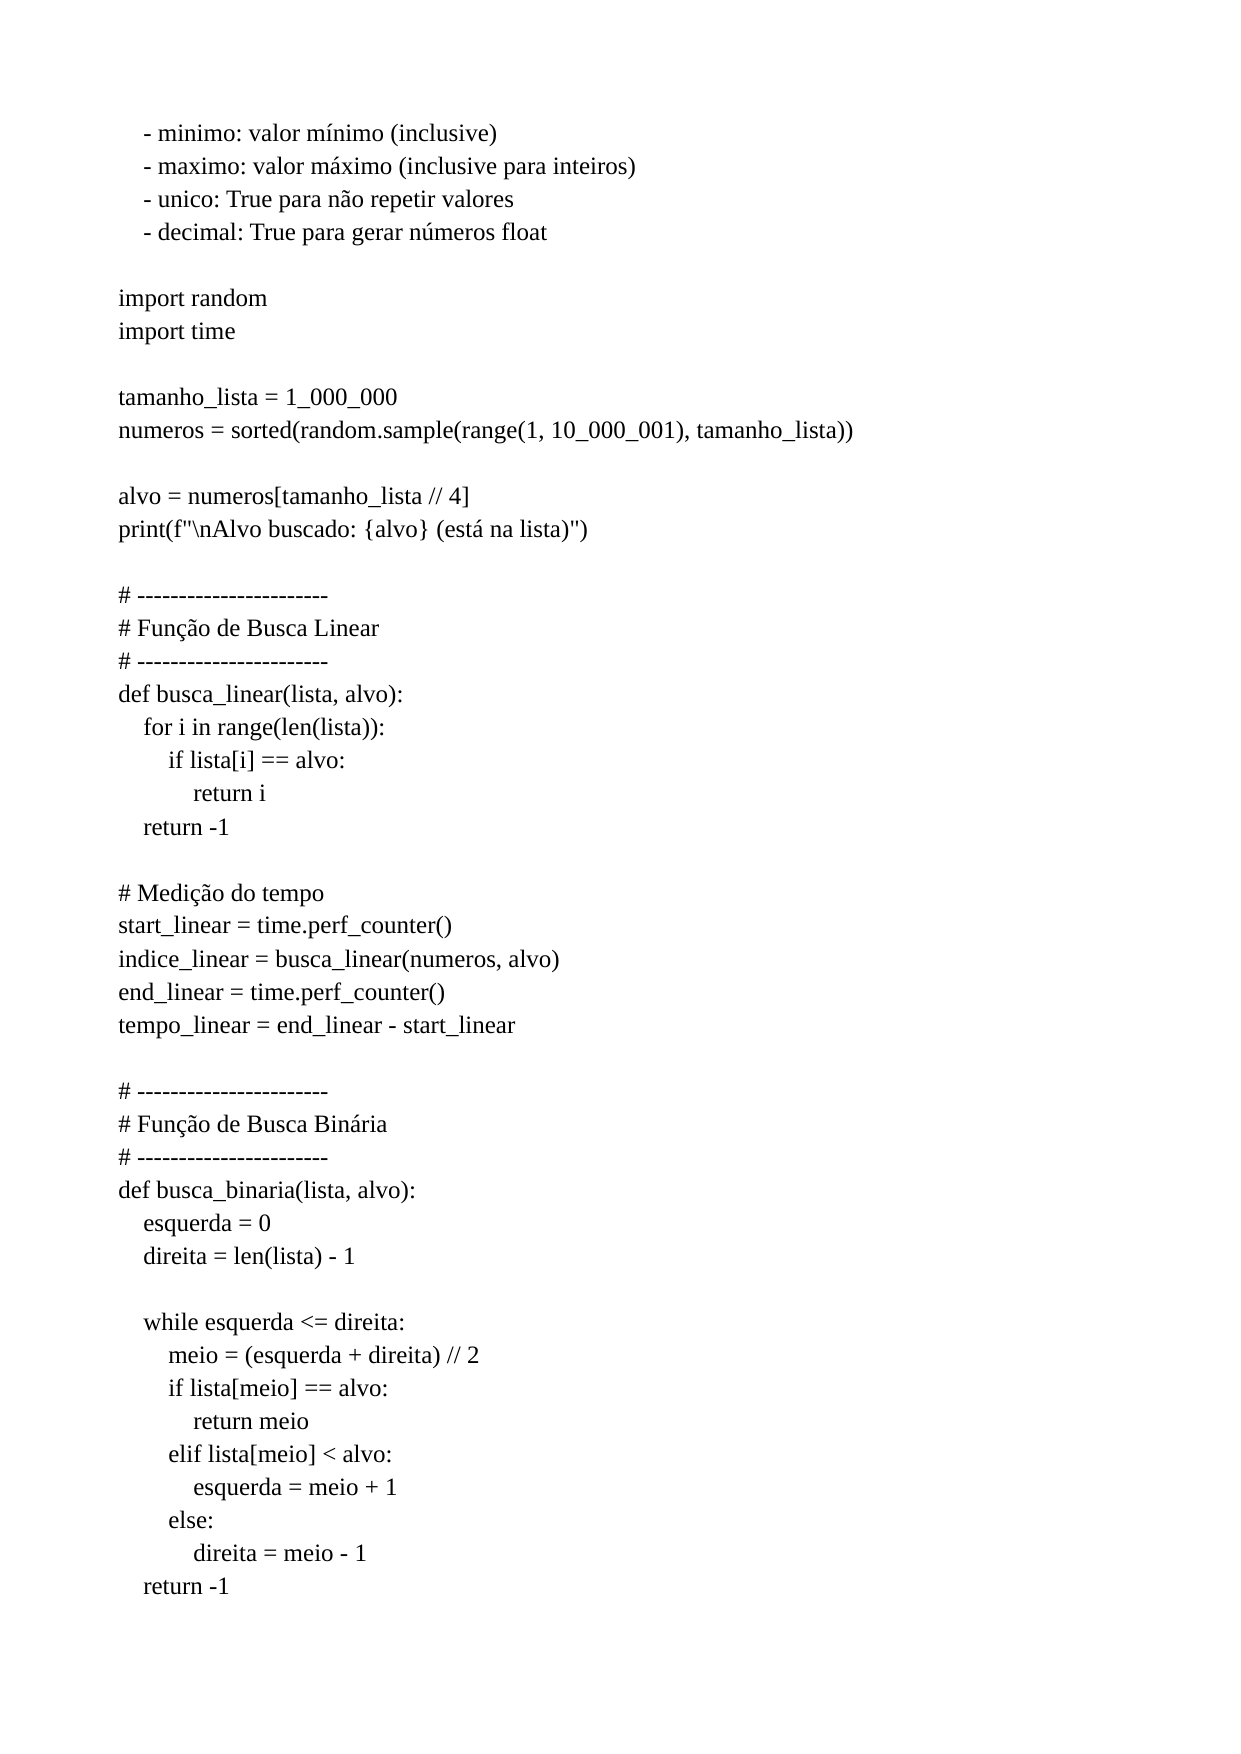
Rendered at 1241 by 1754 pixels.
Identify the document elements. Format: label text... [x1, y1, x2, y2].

text # ----------------------- [118, 1076, 1122, 1104]
text numeros = sorted(random.sample(range(1, 10_000_001), tamanho_lista)) [118, 415, 1122, 444]
text - decimal: True para gerar números float [118, 217, 1122, 246]
text return i [118, 778, 1122, 807]
text # ----------------------- [118, 646, 1122, 675]
text # Função de Busca Linear [118, 613, 1122, 642]
text start_linear = time.perf_counter() [118, 911, 1122, 939]
text - maximo: valor máximo (inclusive para inteiros) [118, 151, 1122, 180]
text tamanho_lista = 1_000_000 [118, 382, 1122, 411]
text direita = len(lista) - 1 [118, 1241, 1122, 1269]
text import time [118, 316, 1122, 345]
text for i in range(len(lista)): [118, 712, 1122, 741]
text def busca_binaria(lista, alvo): [118, 1175, 1122, 1203]
text # Função de Busca Binária [118, 1109, 1122, 1137]
text elif lista[meio] < alvo: [118, 1439, 1122, 1468]
text alvo = numeros[tamanho_lista // 4] [118, 481, 1122, 510]
text end_linear = time.perf_counter() [118, 977, 1122, 1005]
text # Medição do tempo [118, 878, 1122, 906]
text direita = meio - 1 [118, 1538, 1122, 1567]
text # ----------------------- [118, 580, 1122, 609]
text if lista[meio] == alvo: [118, 1373, 1122, 1402]
text # ----------------------- [118, 1142, 1122, 1171]
text while esquerda <= direita: [118, 1307, 1122, 1336]
text print(f"\nAlvo buscado: {alvo} (está na lista)") [118, 514, 1122, 543]
text tempo_linear = end_linear - start_linear [118, 1010, 1122, 1038]
text else: [118, 1505, 1122, 1534]
text meio = (esquerda + direita) // 2 [118, 1340, 1122, 1369]
text return -1 [118, 1571, 1122, 1600]
text indice_linear = busca_linear(numeros, alvo) [118, 944, 1122, 972]
text - minimo: valor mínimo (inclusive) [118, 118, 1122, 147]
text return -1 [118, 812, 1122, 840]
text import random [118, 283, 1122, 312]
text if lista[i] == alvo: [118, 746, 1122, 774]
text return meio [118, 1406, 1122, 1435]
text esquerda = 0 [118, 1208, 1122, 1237]
text def busca_linear(lista, alvo): [118, 679, 1122, 708]
text - unico: True para não repetir valores [118, 184, 1122, 213]
text esquerda = meio + 1 [118, 1472, 1122, 1501]
